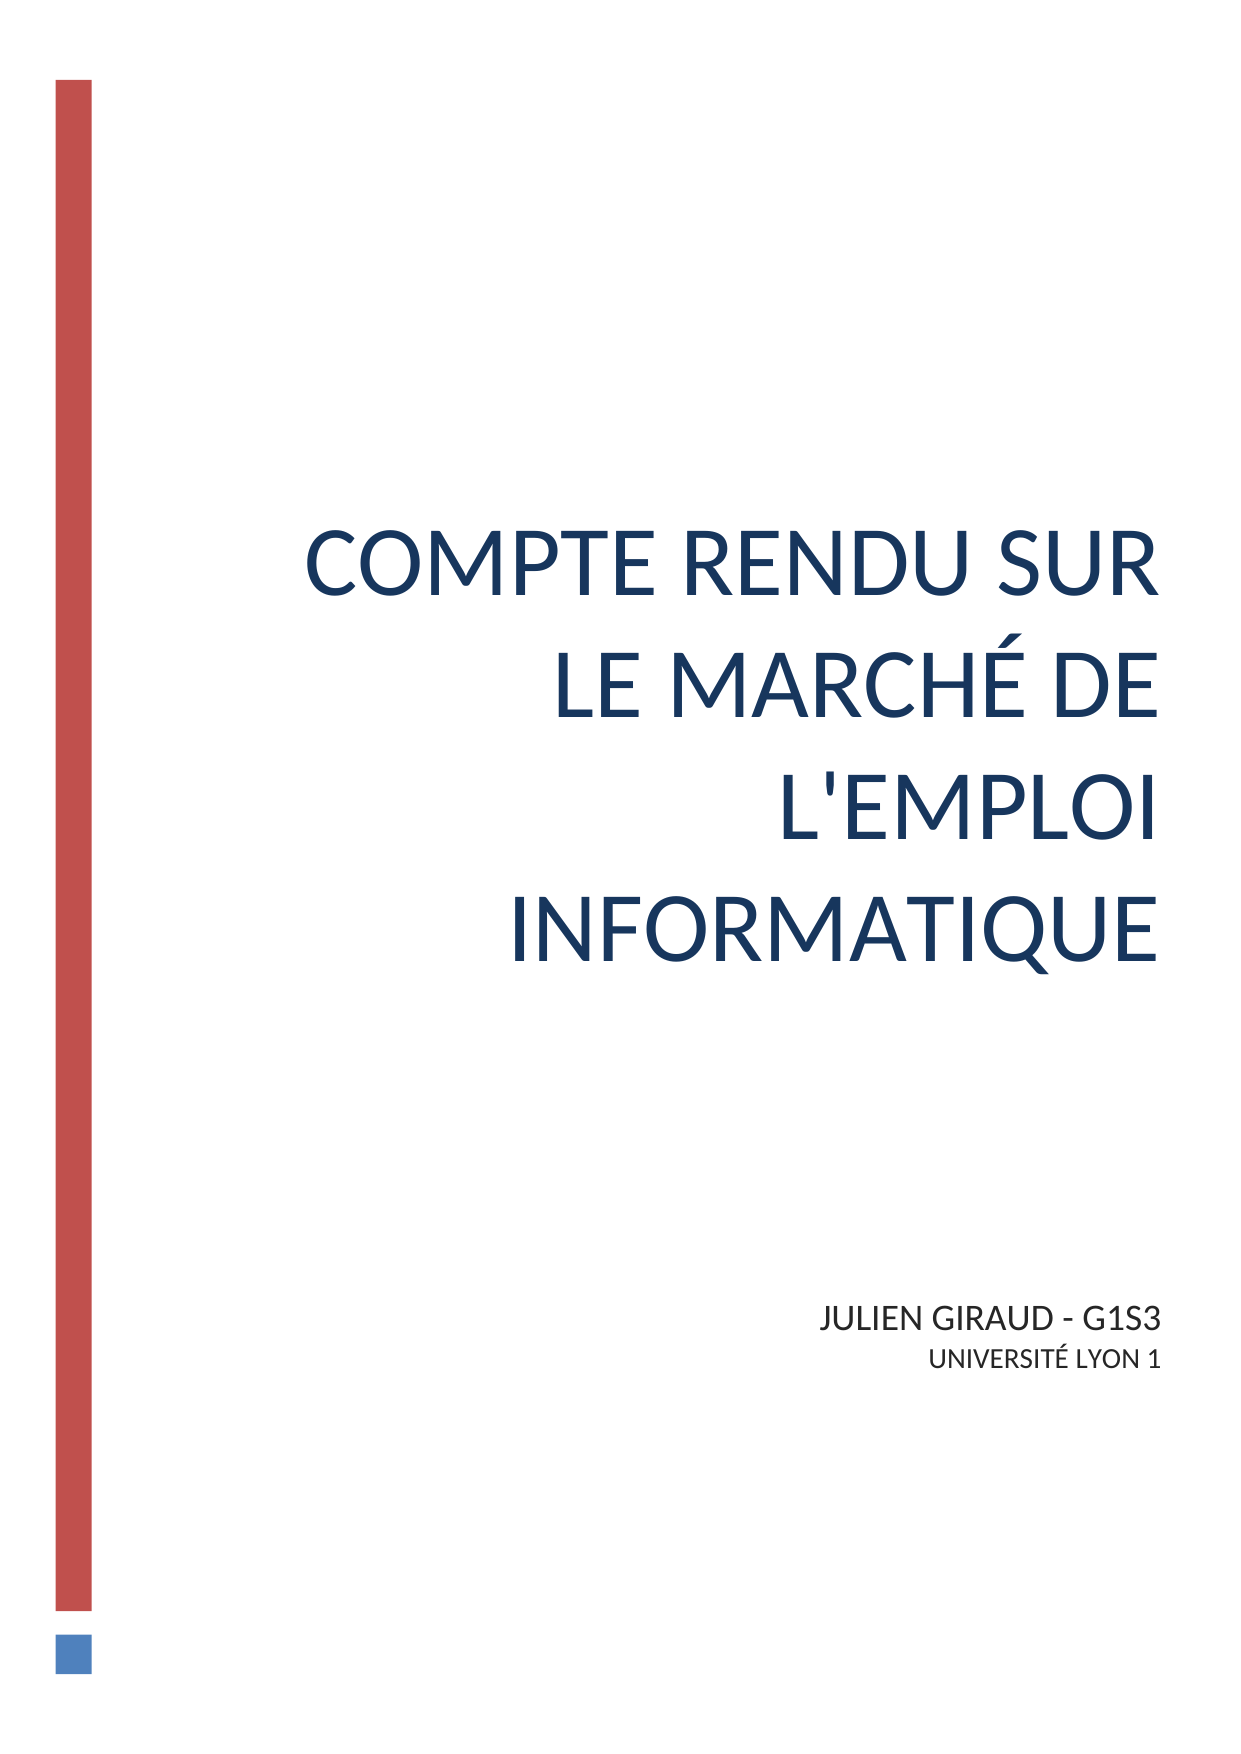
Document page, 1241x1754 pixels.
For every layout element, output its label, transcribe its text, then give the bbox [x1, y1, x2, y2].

text Compte rendu sur le marché DE l'emploi informatique [227, 498, 1161, 987]
text Julien GIRAUD - g1s3 [227, 1294, 1161, 1340]
text Université Lyon 1 [227, 1340, 1161, 1376]
